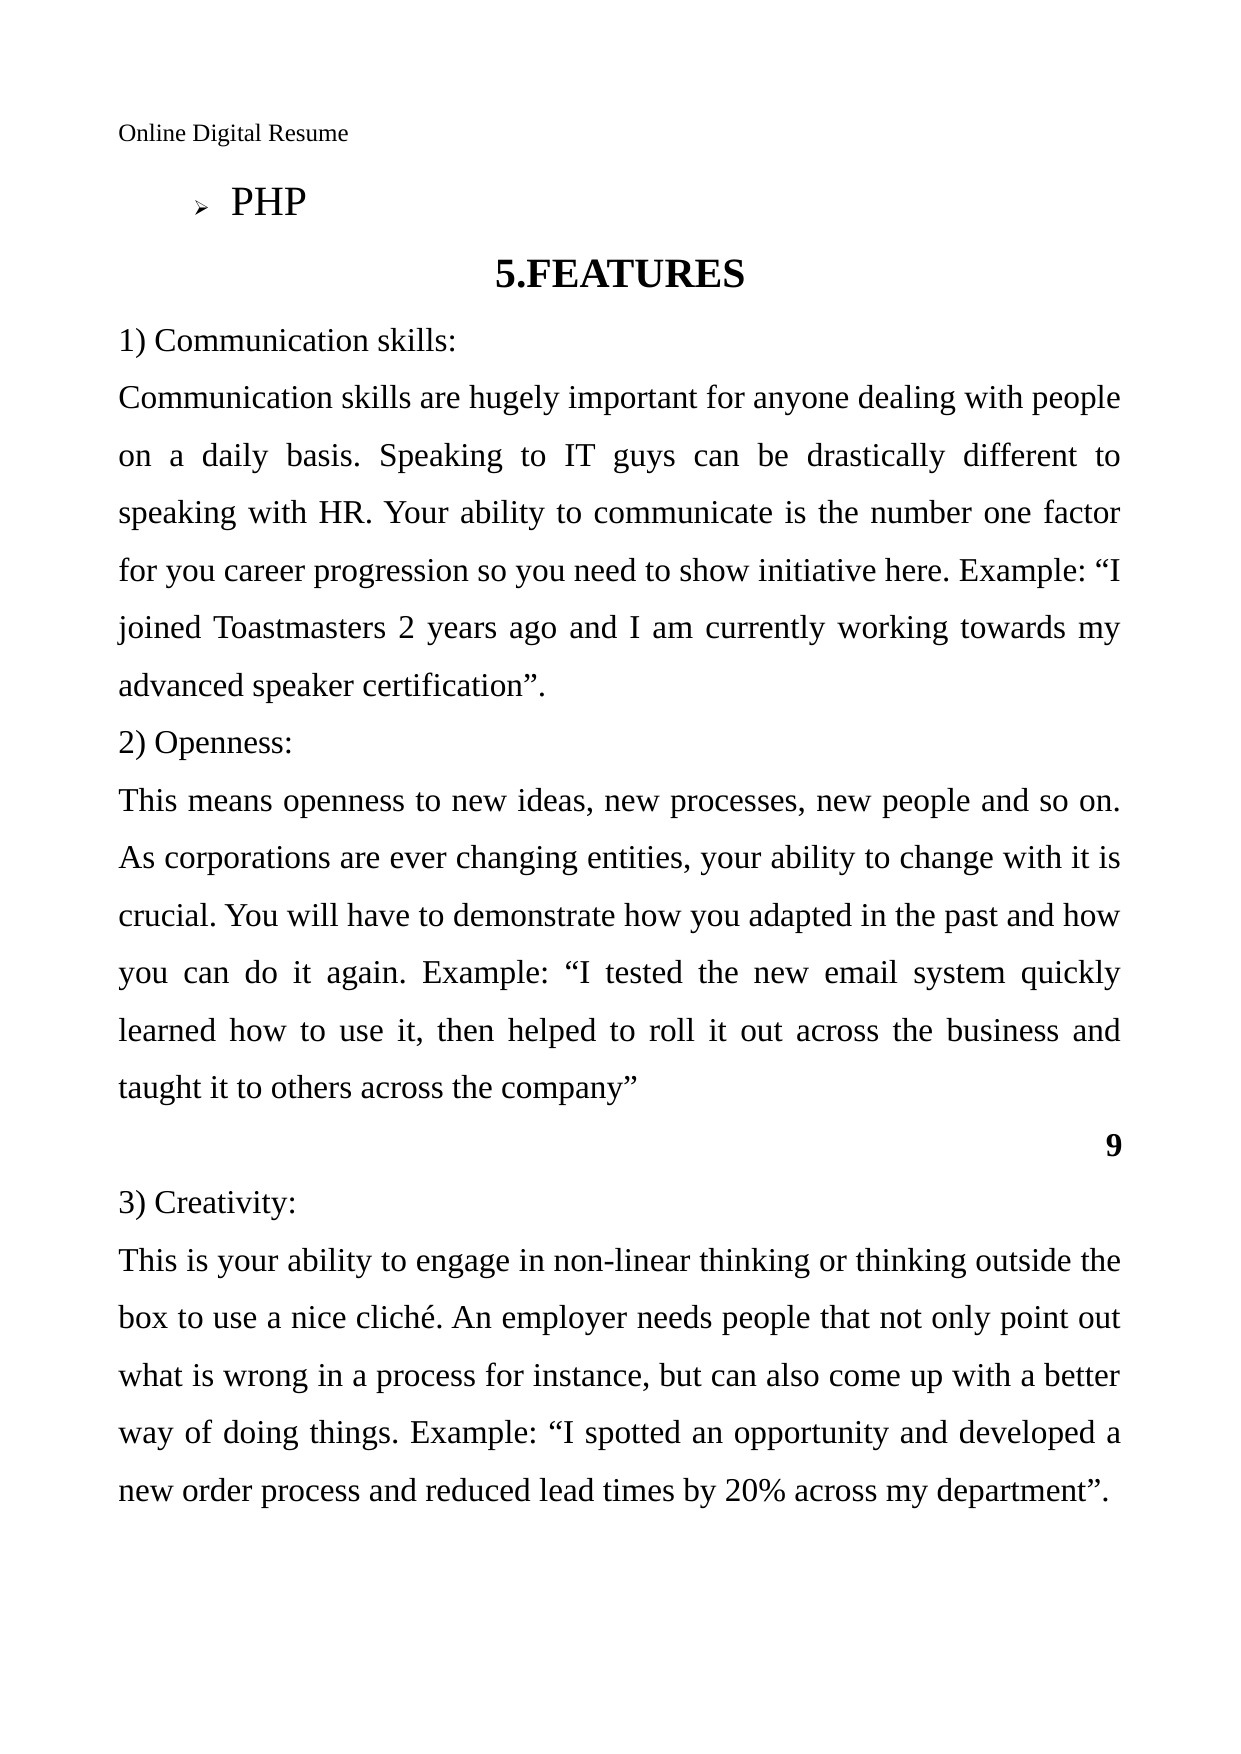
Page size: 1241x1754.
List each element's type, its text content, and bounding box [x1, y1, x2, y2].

text 5.FEATURES [118, 248, 1122, 296]
list PHP [193, 176, 1122, 224]
text 3) Creativity: [118, 1183, 1122, 1221]
text Communication skills are hugely important for anyone dealing with people on a daily basis. Speaking to IT guys can be drastically different to speaking with HR. Your ability to communicate is the number one factor for you career progression so you need to show initiative here. Example: “I joined Toastmasters 2 years ago and I am currently working towards my advanced speaker certification”. [118, 378, 1122, 703]
text 2) Openness: [118, 723, 1122, 761]
text 1) Communication skills: [118, 320, 1122, 358]
text This is your ability to engage in non-linear thinking or thinking outside the box to use a nice cliché. An employer needs people that not only point out what is wrong in a process for instance, but can also come up with a better way of doing things. Example: “I spotted an opportunity and developed a new order process and reduced lead times by 20% across my department”. [118, 1240, 1122, 1508]
text 9 [118, 1125, 1122, 1163]
text This means openness to new ideas, new processes, new people and so on. As corporations are ever changing entities, your ability to change with it is crucial. You will have to demonstrate how you adapted in the past and how you can do it again. Example: “I tested the new email system quickly learned how to use it, then helped to roll it out across the business and taught it to others across the company” [118, 780, 1122, 1106]
